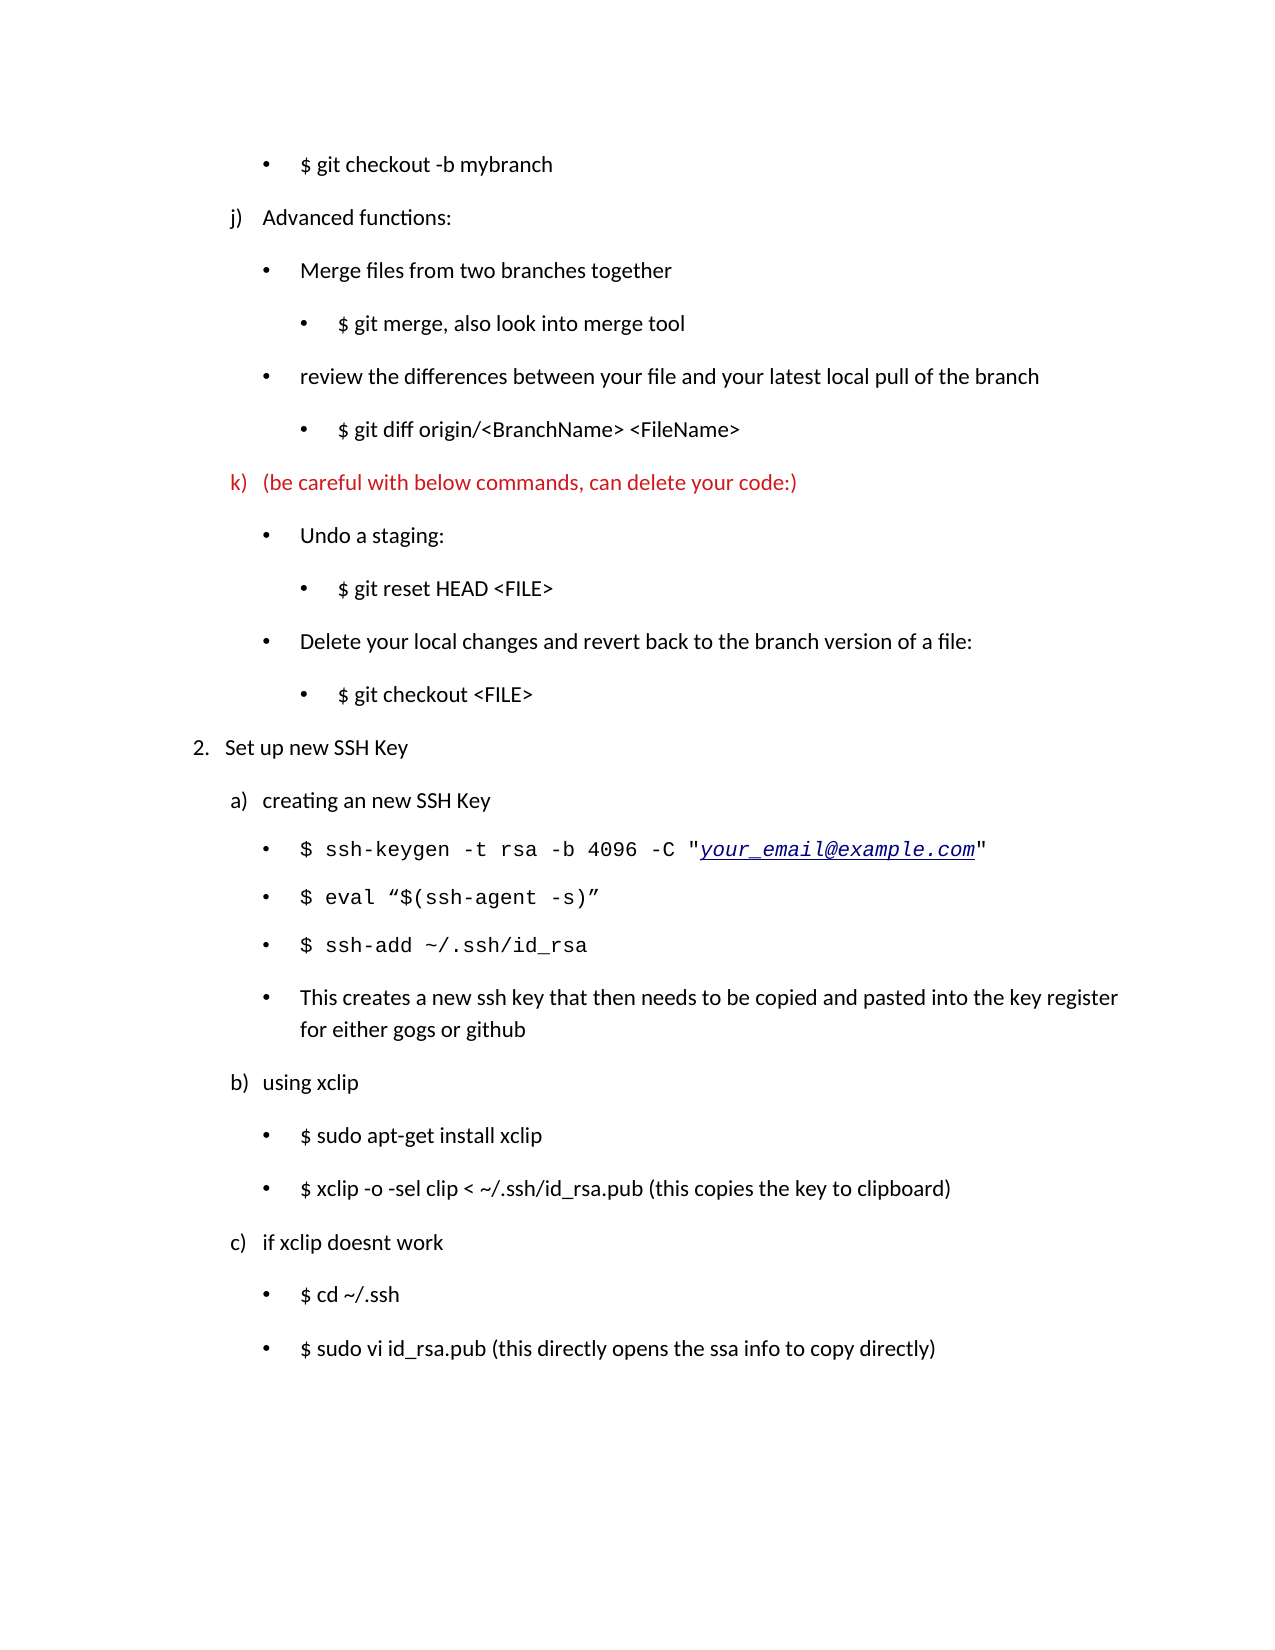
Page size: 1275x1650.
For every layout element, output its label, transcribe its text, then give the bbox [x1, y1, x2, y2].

list Set up new SSH Key [187, 733, 1125, 761]
list review the differences between your file and your latest local pull of the branch [262, 362, 1125, 390]
list This creates a new ssh key that then needs to be copied and pasted into the key register for either gogs or github [262, 983, 1125, 1043]
list $ sudo vi id_rsa.pub (this directly opens the ssa info to copy directly) [262, 1334, 1125, 1362]
list $ git merge, also look into merge tool [300, 309, 1125, 337]
list $ eval “$(ssh-agent -s)” [262, 887, 1125, 911]
list $ ssh-add ~/.ssh/id_rsa [262, 935, 1125, 959]
list $ xclip -o -sel clip < ~/.ssh/id_rsa.pub (this copies the key to clipboard) [262, 1174, 1125, 1203]
list (be careful with below commands, can delete your code:) [225, 468, 1125, 496]
list Undo a staging: [262, 521, 1125, 549]
list $ git diff origin/<BranchName> <FileName> [300, 415, 1125, 443]
list $ git checkout -b mybranch [262, 150, 1125, 178]
list creating an new SSH Key [225, 786, 1125, 814]
list $ ssh-keygen -t rsa -b 4096 -C "your_email@example.com" [262, 839, 1125, 863]
list Delete your local changes and revert back to the branch version of a file: [262, 627, 1125, 655]
list $ git checkout <FILE> [300, 680, 1125, 708]
list $ git reset HEAD <FILE> [300, 574, 1125, 602]
list $ sudo apt-get install xclip [262, 1122, 1125, 1149]
list using xclip [225, 1068, 1125, 1097]
list $ cd ~/.ssh [262, 1281, 1125, 1309]
list Advanced functions: [225, 203, 1125, 231]
list Merge files from two branches together [262, 256, 1125, 284]
list if xclip doesnt work [225, 1228, 1125, 1256]
